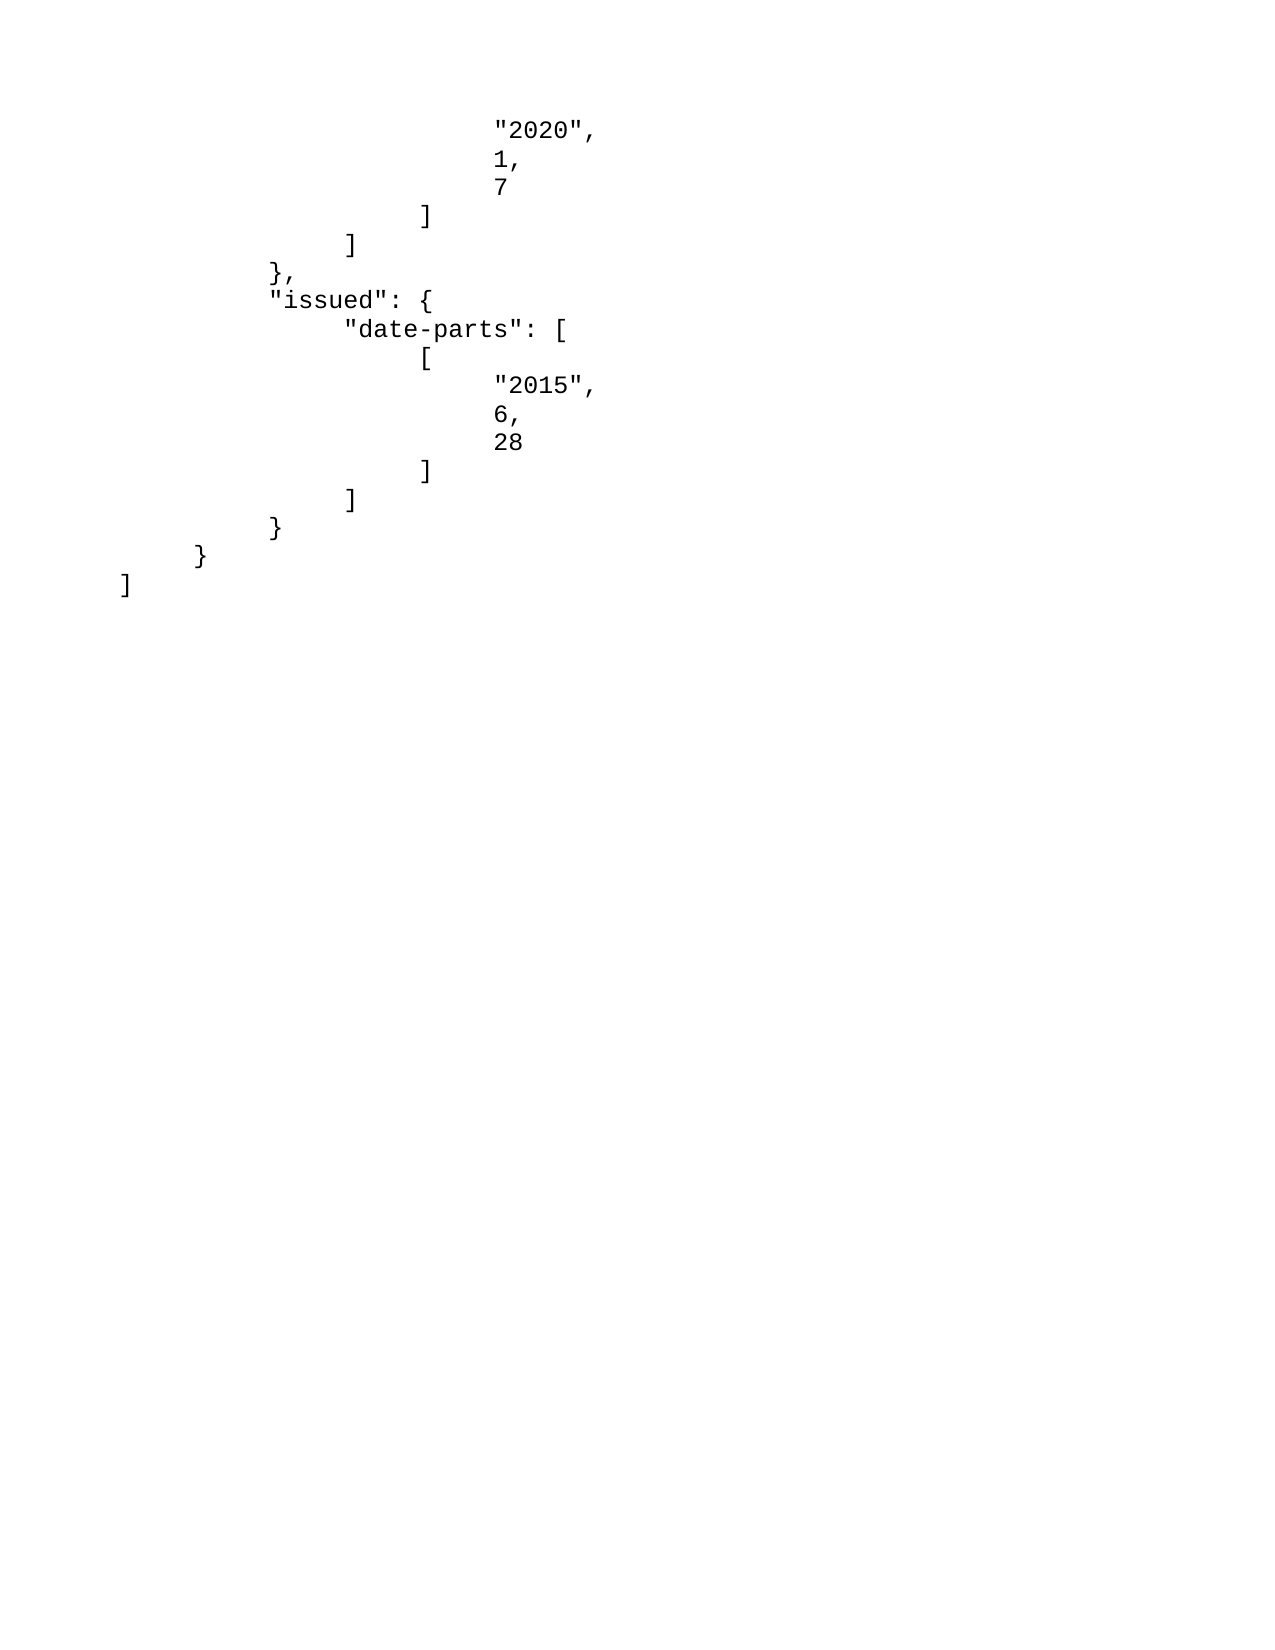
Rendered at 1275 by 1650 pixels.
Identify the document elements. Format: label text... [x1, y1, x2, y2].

text ] [118, 231, 1157, 260]
text } [118, 543, 1157, 571]
text "issued": { [118, 288, 1157, 316]
text 6, [118, 401, 1157, 430]
text "2020", [118, 118, 1157, 146]
text "date-parts": [ [118, 316, 1157, 345]
text ] [118, 571, 1157, 600]
text ] [118, 203, 1157, 231]
text ] [118, 458, 1157, 486]
text ] [118, 486, 1157, 515]
text } [118, 515, 1157, 543]
text 1, [118, 146, 1157, 175]
text "2015", [118, 373, 1157, 401]
text }, [118, 260, 1157, 288]
text 28 [118, 430, 1157, 458]
text [ [118, 345, 1157, 373]
text 7 [118, 175, 1157, 203]
